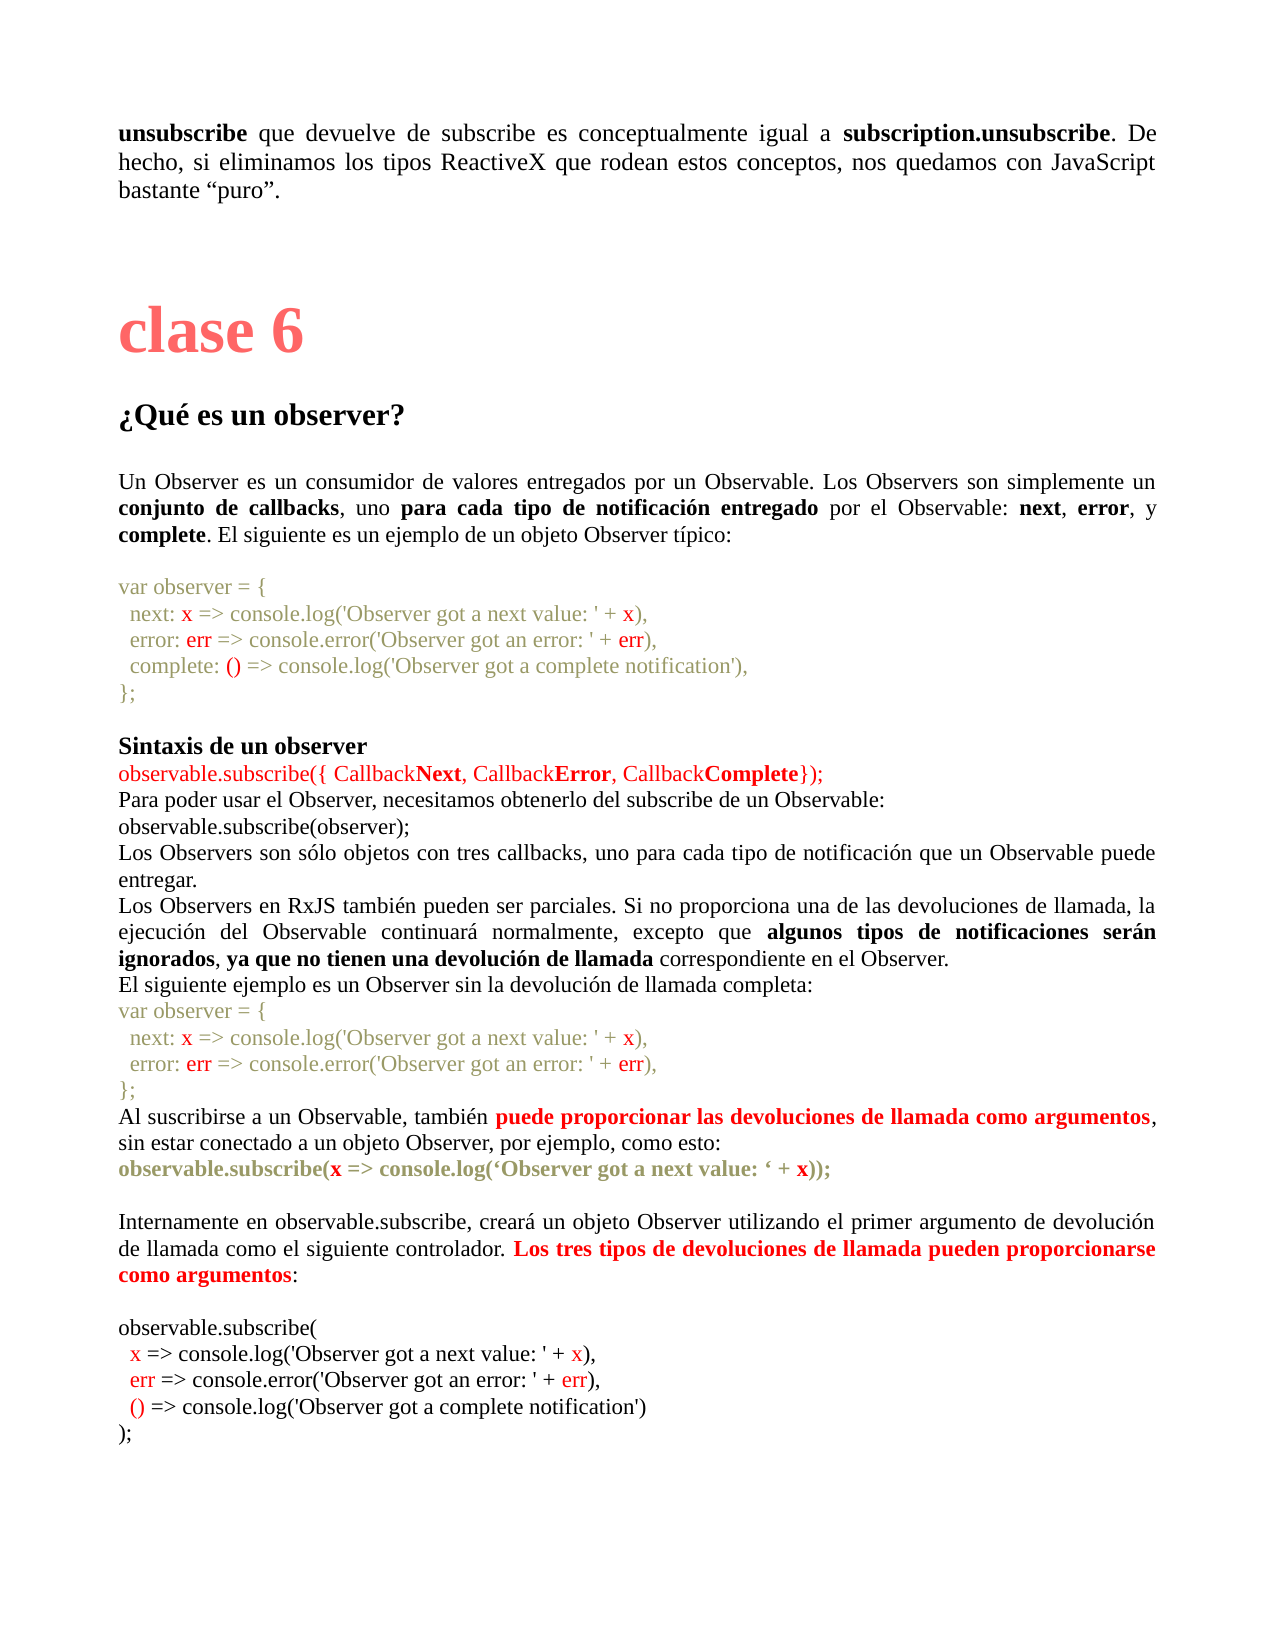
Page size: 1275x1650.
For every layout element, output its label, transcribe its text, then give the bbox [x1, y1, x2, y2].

text var observer = { [118, 573, 1157, 600]
text next: x => console.log('Observer got a next value: ' + x), [118, 1024, 1157, 1050]
text Un Observer es un consumidor de valores entregados por un Observable. Los Observers son simplemente un conjunto de callbacks, uno para cada tipo de notificación entregado por el Observable: next, error, y complete. El siguiente es un ejemplo de un objeto Observer típico: [118, 468, 1157, 547]
text x => console.log('Observer got a next value: ' + x), [118, 1340, 1157, 1366]
text El siguiente ejemplo es un Observer sin la devolución de llamada completa: [118, 971, 1157, 997]
text clase 6 [118, 291, 1157, 367]
text next: x => console.log('Observer got a next value: ' + x), [118, 600, 1157, 626]
text Al suscribirse a un Observable, también puede proporcionar las devoluciones de llamada como argumentos, sin estar conectado a un objeto Observer, por ejemplo, como esto: [118, 1103, 1157, 1156]
text observable.subscribe( [118, 1314, 1157, 1340]
text Los Observers son sólo objetos con tres callbacks, uno para cada tipo de notificación que un Observable puede entregar. [118, 839, 1157, 892]
text err => console.error('Observer got an error: ' + err), [118, 1366, 1157, 1393]
text complete: () => console.log('Observer got a complete notification'), [118, 652, 1157, 679]
text Para poder usar el Observer, necesitamos obtenerlo del subscribe de un Observable: [118, 787, 1157, 813]
text error: err => console.error('Observer got an error: ' + err), [118, 626, 1157, 652]
text error: err => console.error('Observer got an error: ' + err), [118, 1050, 1157, 1076]
text var observer = { [118, 997, 1157, 1024]
text ¿Qué es un observer? [118, 396, 1157, 432]
text unsubscribe que devuelve de subscribe es conceptualmente igual a subscription.unsubscribe. De hecho, si eliminamos los tipos ReactiveX que rodean estos conceptos, nos quedamos con JavaScript bastante “puro”. [118, 118, 1157, 204]
text Internamente en observable.subscribe, creará un objeto Observer utilizando el primer argumento de devolución de llamada como el siguiente controlador. Los tres tipos de devoluciones de llamada pueden proporcionarse como argumentos: [118, 1208, 1157, 1287]
text }; [118, 679, 1157, 705]
text ); [118, 1419, 1157, 1445]
text }; [118, 1076, 1157, 1103]
text Los Observers en RxJS también pueden ser parciales. Si no proporciona una de las devoluciones de llamada, la ejecución del Observable continuará normalmente, excepto que algunos tipos de notificaciones serán ignorados, ya que no tienen una devolución de llamada correspondiente en el Observer. [118, 892, 1157, 971]
text observable.subscribe(x => console.log(‘Observer got a next value: ‘ + x)); [118, 1156, 1157, 1182]
text Sintaxis de un observer [118, 731, 1157, 760]
text () => console.log('Observer got a complete notification') [118, 1393, 1157, 1419]
text observable.subscribe(observer); [118, 813, 1157, 839]
text observable.subscribe({ CallbackNext, CallbackError, CallbackComplete}); [118, 760, 1157, 787]
